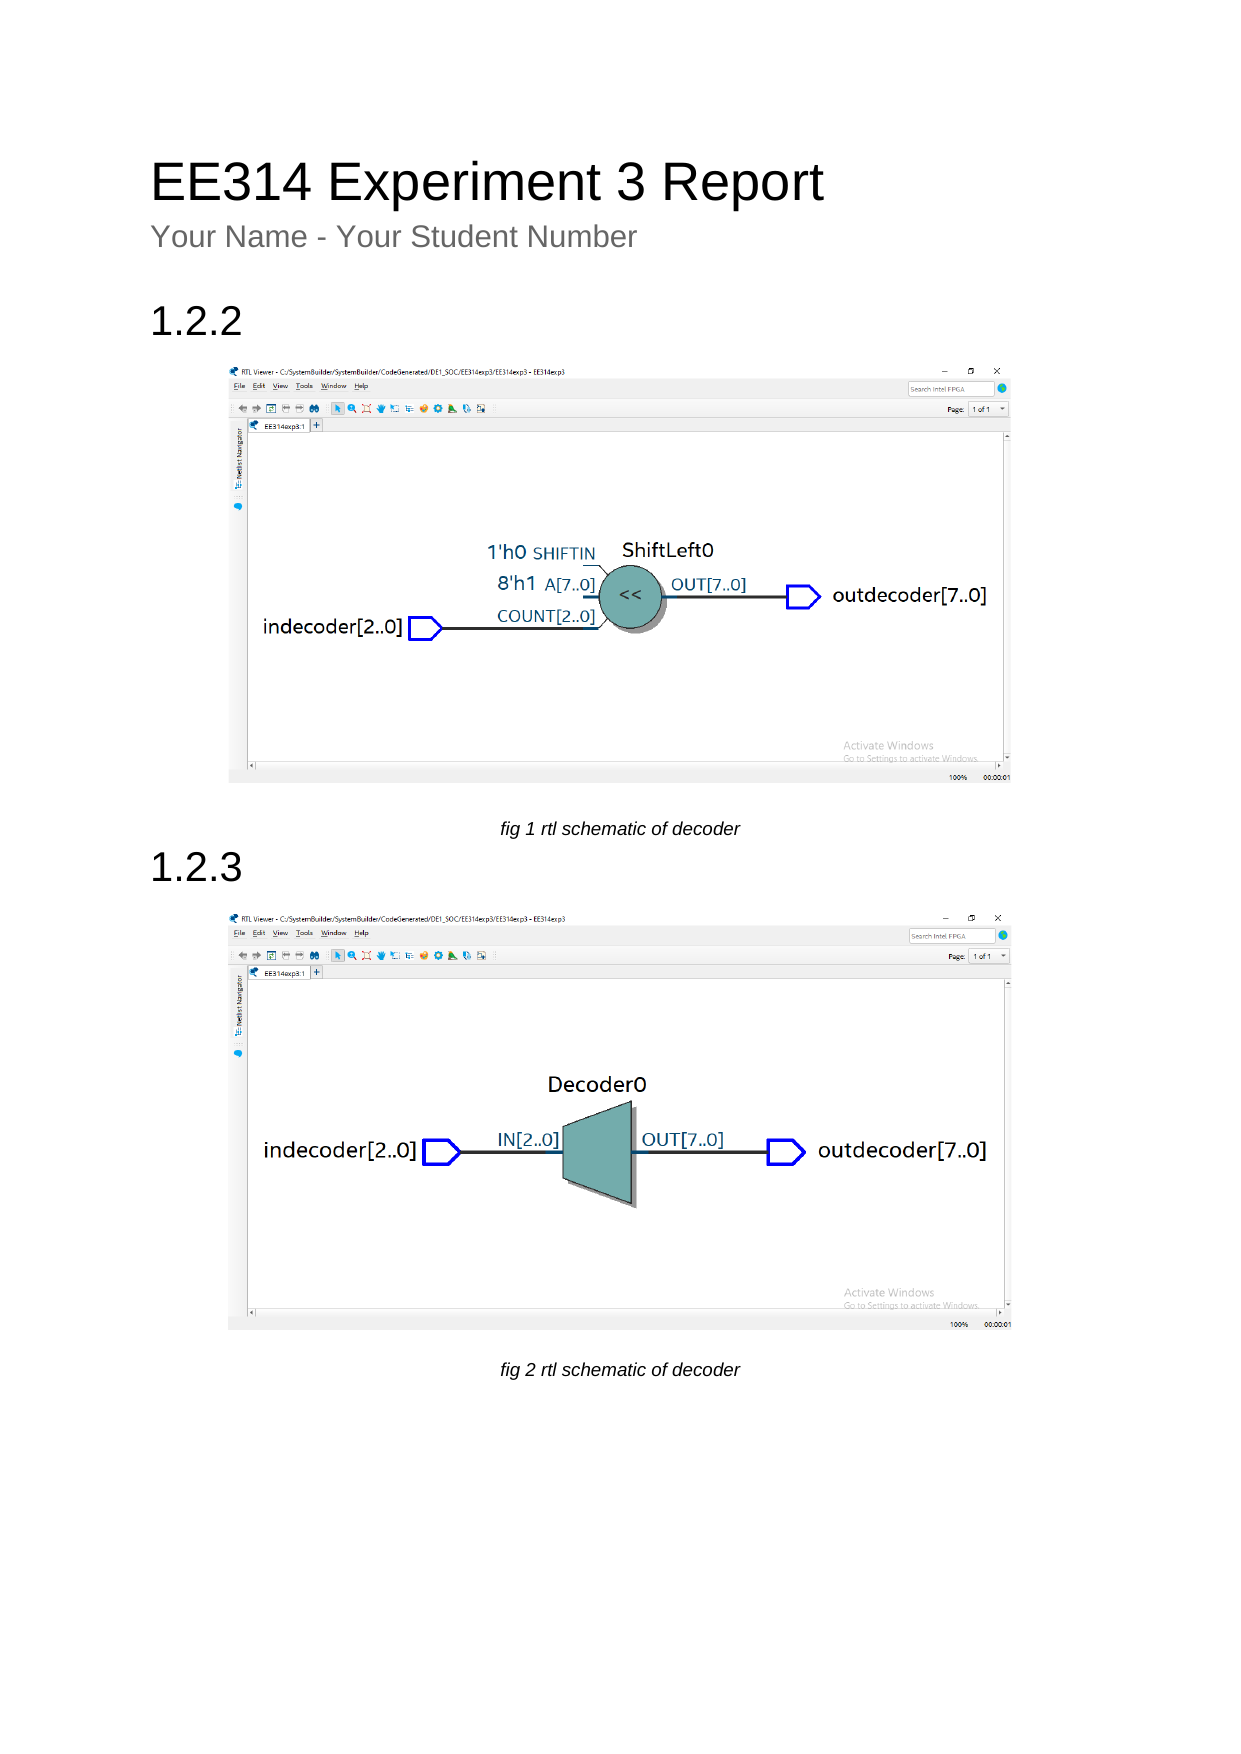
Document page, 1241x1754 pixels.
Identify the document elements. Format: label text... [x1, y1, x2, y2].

title EE314 Experiment 3 Report [150, 150, 1090, 212]
subtitle 1.2.2 [150, 296, 1090, 344]
text fig 2 rtl schematic of decoder [150, 897, 1090, 1380]
text fig 1 rtl schematic of decoder [150, 357, 1090, 839]
text 1.2.3 [150, 842, 1090, 890]
subtitle Your Name - Your Student Number [150, 218, 1090, 254]
picture [228, 366, 1011, 783]
picture [228, 912, 1012, 1330]
